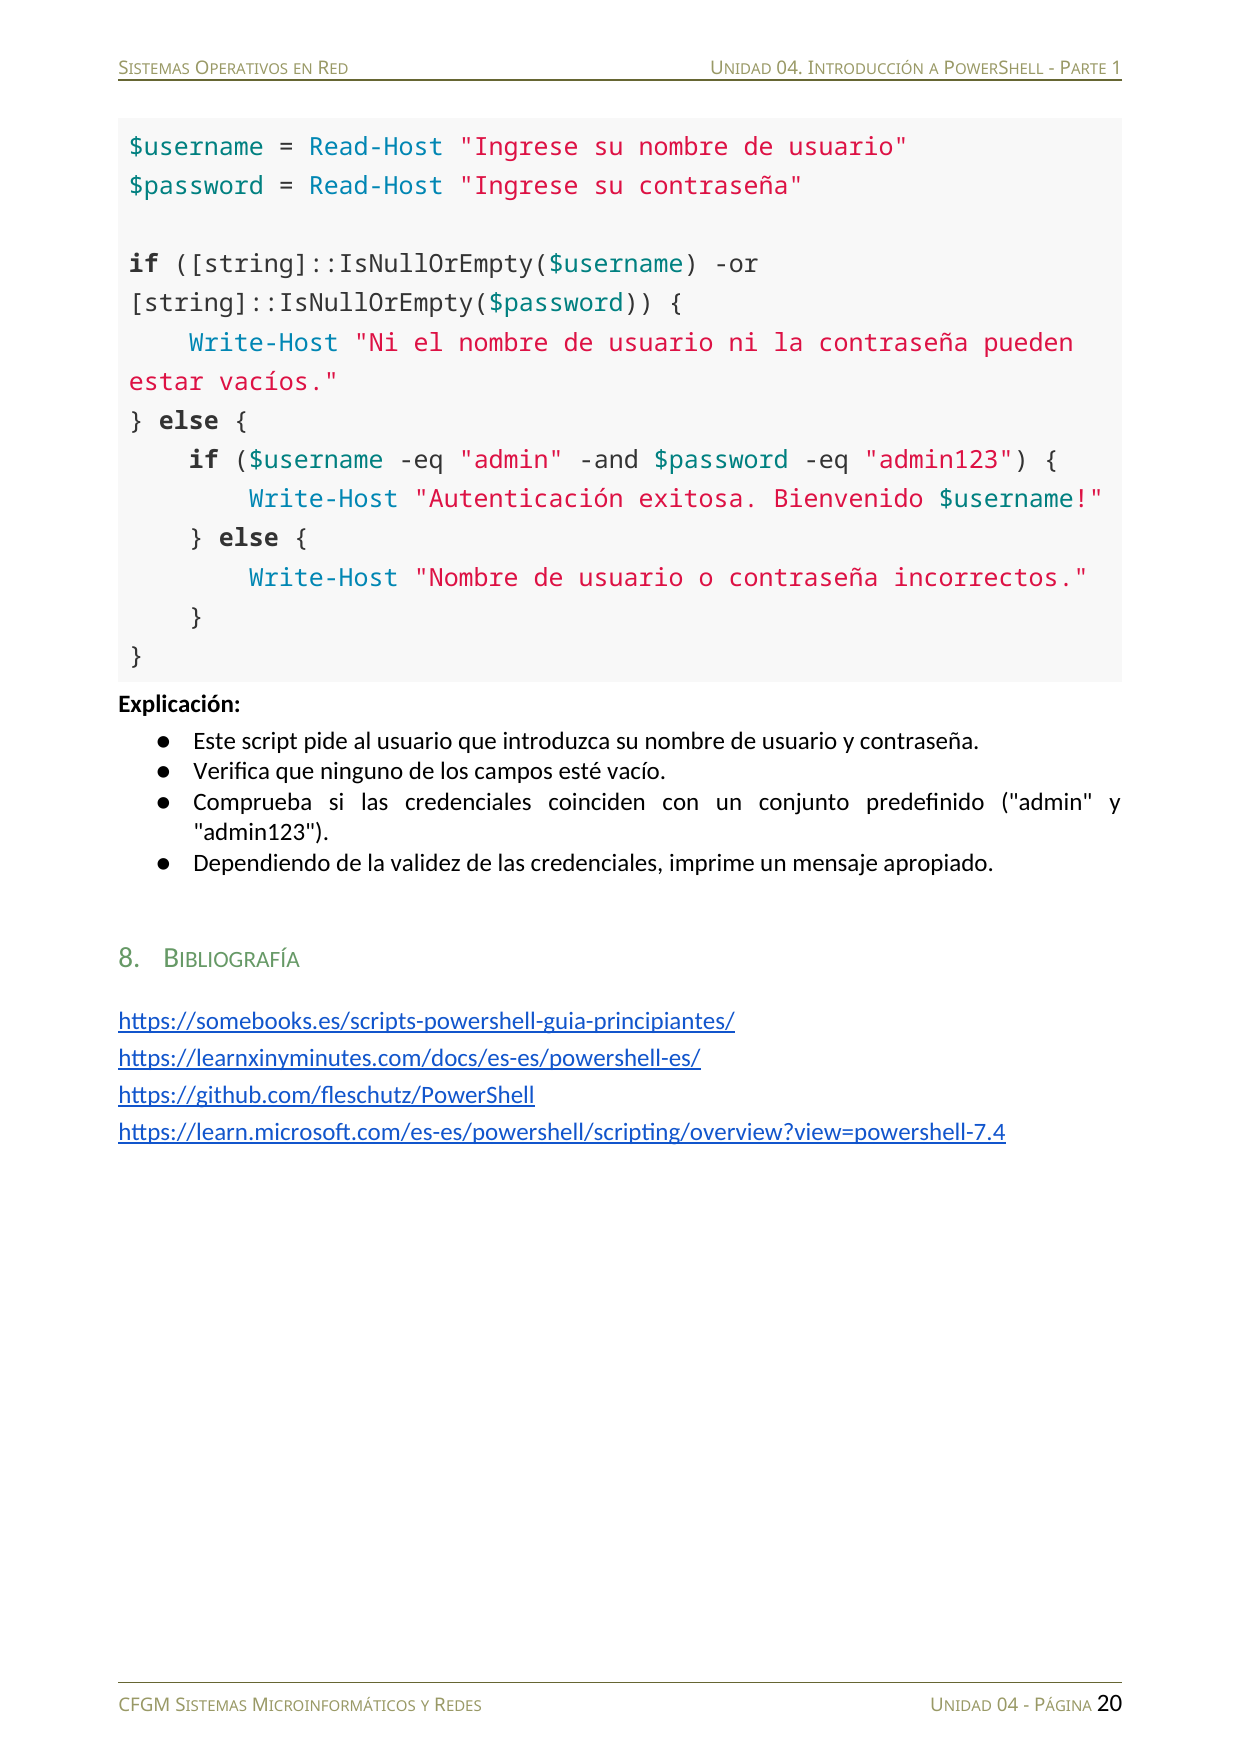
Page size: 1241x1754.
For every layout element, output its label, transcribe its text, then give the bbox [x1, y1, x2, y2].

text https://github.com/fleschutz/PowerShell [118, 1079, 1122, 1109]
list Comprueba si las credenciales coinciden con un conjunto predefinido ("admin" y "admin123"). [156, 786, 1122, 847]
list Verifica que ninguno de los campos esté vacío. [156, 756, 1122, 786]
list Este script pide al usuario que introduzca su nombre de usuario y contraseña. [156, 725, 1122, 756]
table_header $username = Read-Host "Ingrese su nombre de usuario" $password = Read-Host "Ingrese su contraseña" if ([string]::IsNullOrEmpty($username) -or [string]::IsNullOrEmpty($password)) { Write-Host "Ni el nombre de usuario ni la contraseña pueden estar vacíos." } else { if ($username -eq "admin" -and $password -eq "admin123") { Write-Host "Autenticación exitosa. Bienvenido $username!" } else { Write-Host "Nombre de usuario o contraseña incorrectos." } } [118, 118, 1122, 682]
list Dependiendo de la validez de las credenciales, imprime un mensaje apropiado. [156, 847, 1122, 878]
text https://learnxinyminutes.com/docs/es-es/powershell-es/ [118, 1042, 1122, 1073]
subtitle Bibliografía [118, 939, 1122, 975]
text https://somebooks.es/scripts-powershell-guia-principiantes/ [118, 1005, 1122, 1036]
text https://learn.microsoft.com/es-es/powershell/scripting/overview?view=powershell-7.4 [118, 1116, 1122, 1147]
text Explicación: [118, 688, 1122, 718]
